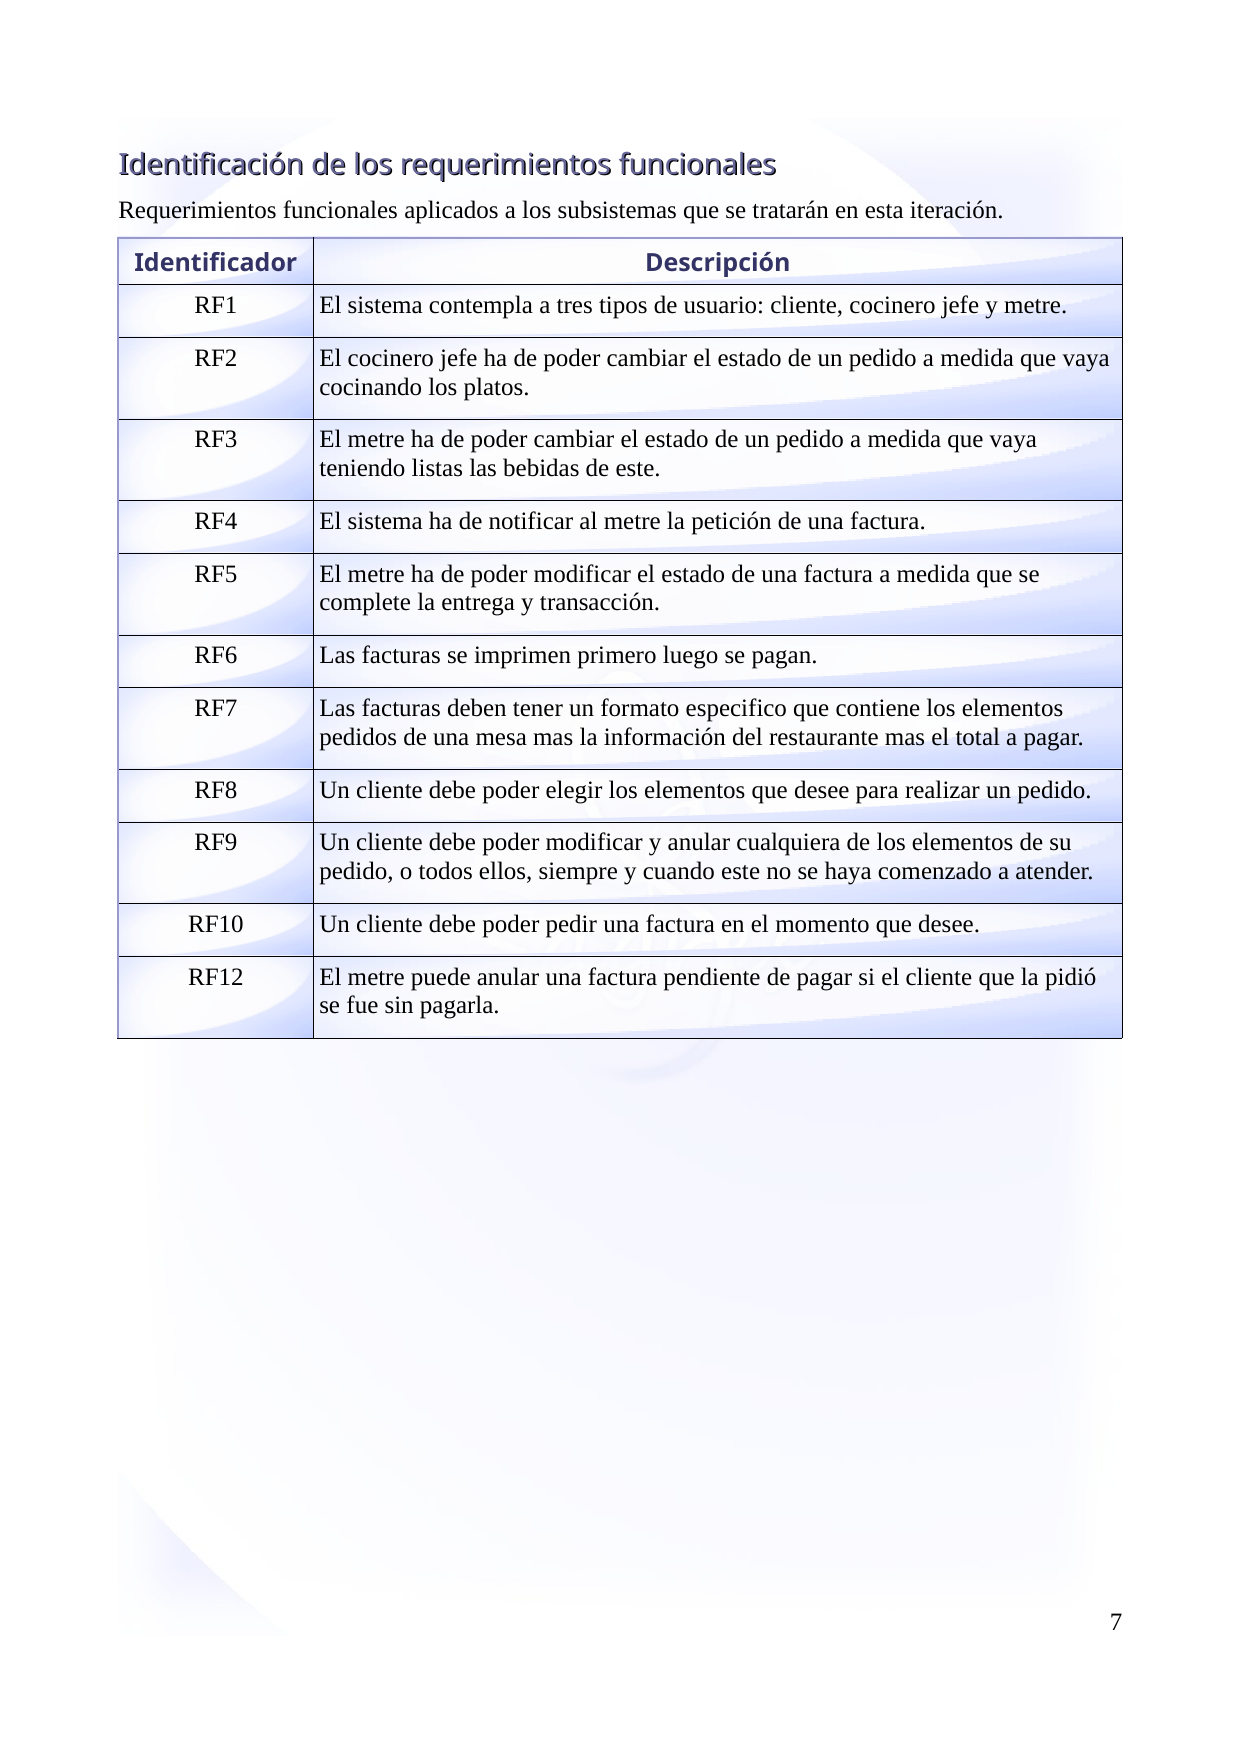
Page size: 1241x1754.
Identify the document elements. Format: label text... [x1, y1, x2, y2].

table_header Descripción [314, 239, 1122, 284]
table_cell RF9 [119, 823, 313, 903]
picture [118, 118, 1122, 143]
text Requerimientos funcionales aplicados a los subsistemas que se tratarán en esta iteración. [118, 195, 1122, 224]
table_cell RF10 [119, 904, 313, 956]
picture [118, 224, 1122, 237]
table_cell El cocinero jefe ha de poder cambiar el estado de un pedido a medida que vaya cocinando los platos. [314, 338, 1122, 418]
table_cell El metre puede anular una factura pendiente de pagar si el cliente que la pidió se fue sin pagarla. [314, 957, 1122, 1038]
picture [118, 1039, 1122, 1636]
table_cell RF5 [119, 554, 313, 634]
table_cell Las facturas deben tener un formato especifico que contiene los elementos pedidos de una mesa mas la información del restaurante mas el total a pagar. [314, 688, 1122, 769]
table_cell El sistema contempla a tres tipos de usuario: cliente, cocinero jefe y metre. [314, 285, 1122, 337]
table_cell RF12 [119, 957, 313, 1038]
table_cell Un cliente debe poder modificar y anular cualquiera de los elementos de su pedido, o todos ellos, siempre y cuando este no se haya comenzado a atender. [314, 823, 1122, 903]
table_cell RF3 [119, 420, 313, 500]
table_header Identificador [119, 239, 313, 284]
table_cell RF4 [119, 501, 313, 553]
table_cell Las facturas se imprimen primero luego se pagan. [314, 636, 1122, 687]
picture [118, 183, 1122, 195]
table_cell El metre ha de poder modificar el estado de una factura a medida que se complete la entrega y transacción. [314, 554, 1122, 634]
table_cell RF2 [119, 338, 313, 418]
table_cell Un cliente debe poder pedir una factura en el momento que desee. [314, 904, 1122, 956]
subtitle Identificación de los requerimientos funcionales [118, 143, 1122, 183]
table_cell RF1 [119, 285, 313, 337]
table_cell El metre ha de poder cambiar el estado de un pedido a medida que vaya teniendo listas las bebidas de este. [314, 420, 1122, 500]
table_cell Un cliente debe poder elegir los elementos que desee para realizar un pedido. [314, 770, 1122, 822]
table_cell El sistema ha de notificar al metre la petición de una factura. [314, 501, 1122, 553]
table_cell RF6 [119, 636, 313, 687]
table_cell RF7 [119, 688, 313, 769]
table_cell RF8 [119, 770, 313, 822]
